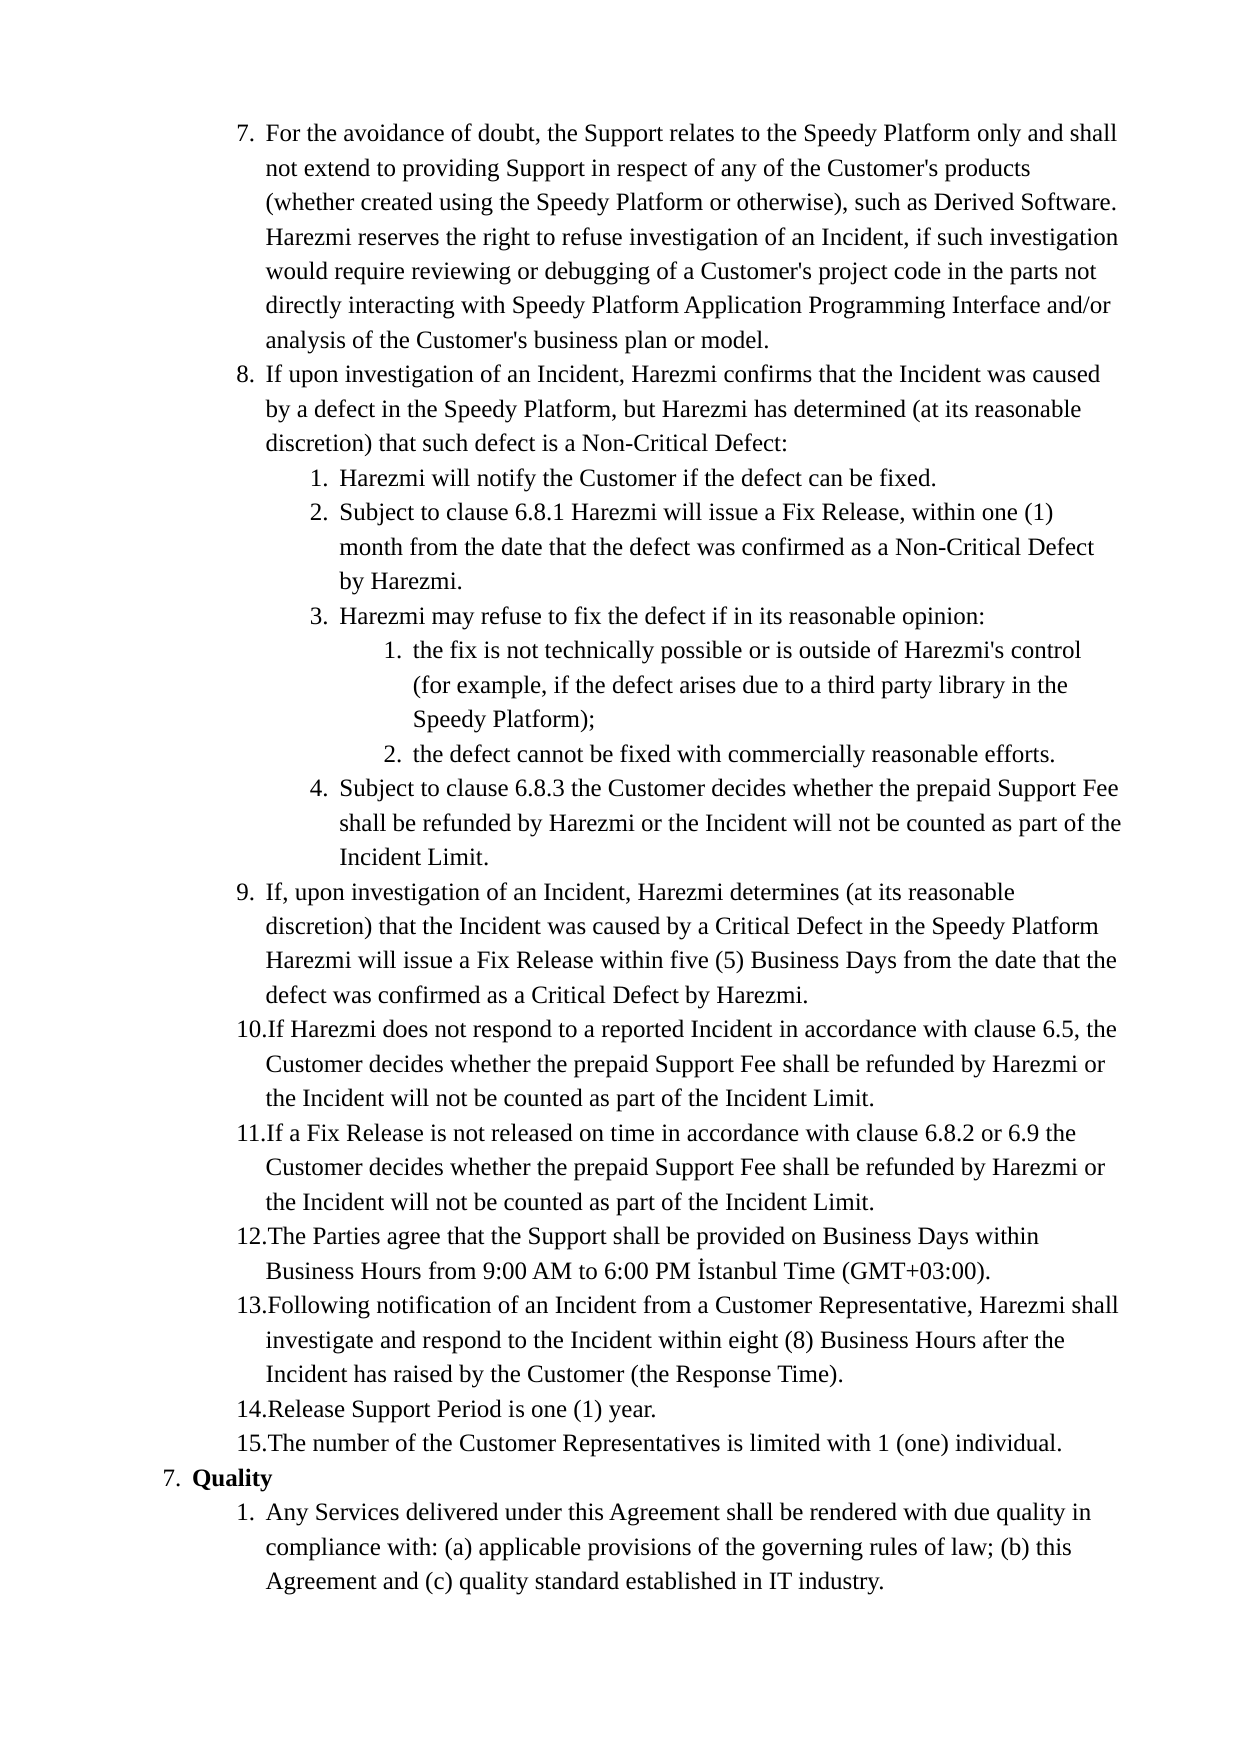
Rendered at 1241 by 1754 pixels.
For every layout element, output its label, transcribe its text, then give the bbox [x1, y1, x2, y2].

list If upon investigation of an Incident, Harezmi confirms that the Incident was caused by a defect in the Speedy Platform, but Harezmi has determined (at its reasonable discretion) that such defect is a Non-Critical Defect: [236, 359, 1122, 457]
list Subject to clause 6.8.1 Harezmi will issue a Fix Release, within one (1) month from the date that the defect was confirmed as a Non-Critical Defect by Harezmi. [309, 497, 1122, 595]
list If Harezmi does not respond to a reported Incident in accordance with clause 6.5, the Customer deсides whether the prepaid Support Fee shall be refunded by Harezmi or the Incident will not be counted as part of the Incident Limit. [236, 1014, 1122, 1112]
list For the avoidance of doubt, the Support relates to the Speedy Platform only and shall not extend to providing Support in respect of any of the Customer's products (whether created using the Speedy Platform or otherwise), such as Derived Software. Harezmi reserves the right to refuse investigation of an Incident, if such investigation would require reviewing or debugging of a Customer's project code in the parts not directly interacting with Speedy Platform Application Programming Interface and/or analysis of the Customer's business plan or model. [236, 118, 1122, 354]
list Subject to clause 6.8.3 the Customer deсides whether the prepaid Support Fee shall be refunded by Harezmi or the Incident will not be counted as part of the Incident Limit. [309, 773, 1122, 871]
list If a Fix Release is not released on time in accordance with clause 6.8.2 or 6.9 the Customer deсides whether the prepaid Support Fee shall be refunded by Harezmi or the Incident will not be counted as part of the Incident Limit. [236, 1118, 1122, 1216]
list Quality [162, 1463, 1122, 1492]
list The number of the Customer Representatives is limited with 1 (one) individual. [236, 1428, 1122, 1457]
list Any Services delivered under this Agreement shall be rendered with due quality in compliance with: (a) applicable provisions of the governing rules of law; (b) this Agreement and (c) quality standard established in IT industry. [236, 1497, 1122, 1595]
list Following notification of an Incident from a Customer Representative, Harezmi shall investigate and respond to the Incident within eight (8) Business Hours after the Incident has raised by the Customer (the Response Time). [236, 1290, 1122, 1388]
list If, upon investigation of an Incident, Harezmi determines (at its reasonable discretion) that the Incident was caused by a Critical Defect in the Speedy Platform Harezmi will issue a Fix Release within five (5) Business Days from the date that the defect was confirmed as a Critical Defect by Harezmi. [236, 877, 1122, 1009]
list the defect cannot be fixed with commercially reasonable efforts. [383, 739, 1122, 767]
list Release Support Period is one (1) year. [236, 1394, 1122, 1423]
list Harezmi may refuse to fix the defect if in its reasonable opinion: [309, 601, 1122, 629]
list The Parties agree that the Support shall be provided on Business Days within Business Hours from 9:00 AM to 6:00 PM İstanbul Time (GMT+03:00). [236, 1221, 1122, 1285]
list the fix is not technically possible or is outside of Harezmi's control (for example, if the defect arises due to a third party library in the Speedy Platform); [383, 635, 1122, 733]
list Harezmi will notify the Customer if the defect can be fixed. [309, 463, 1122, 492]
